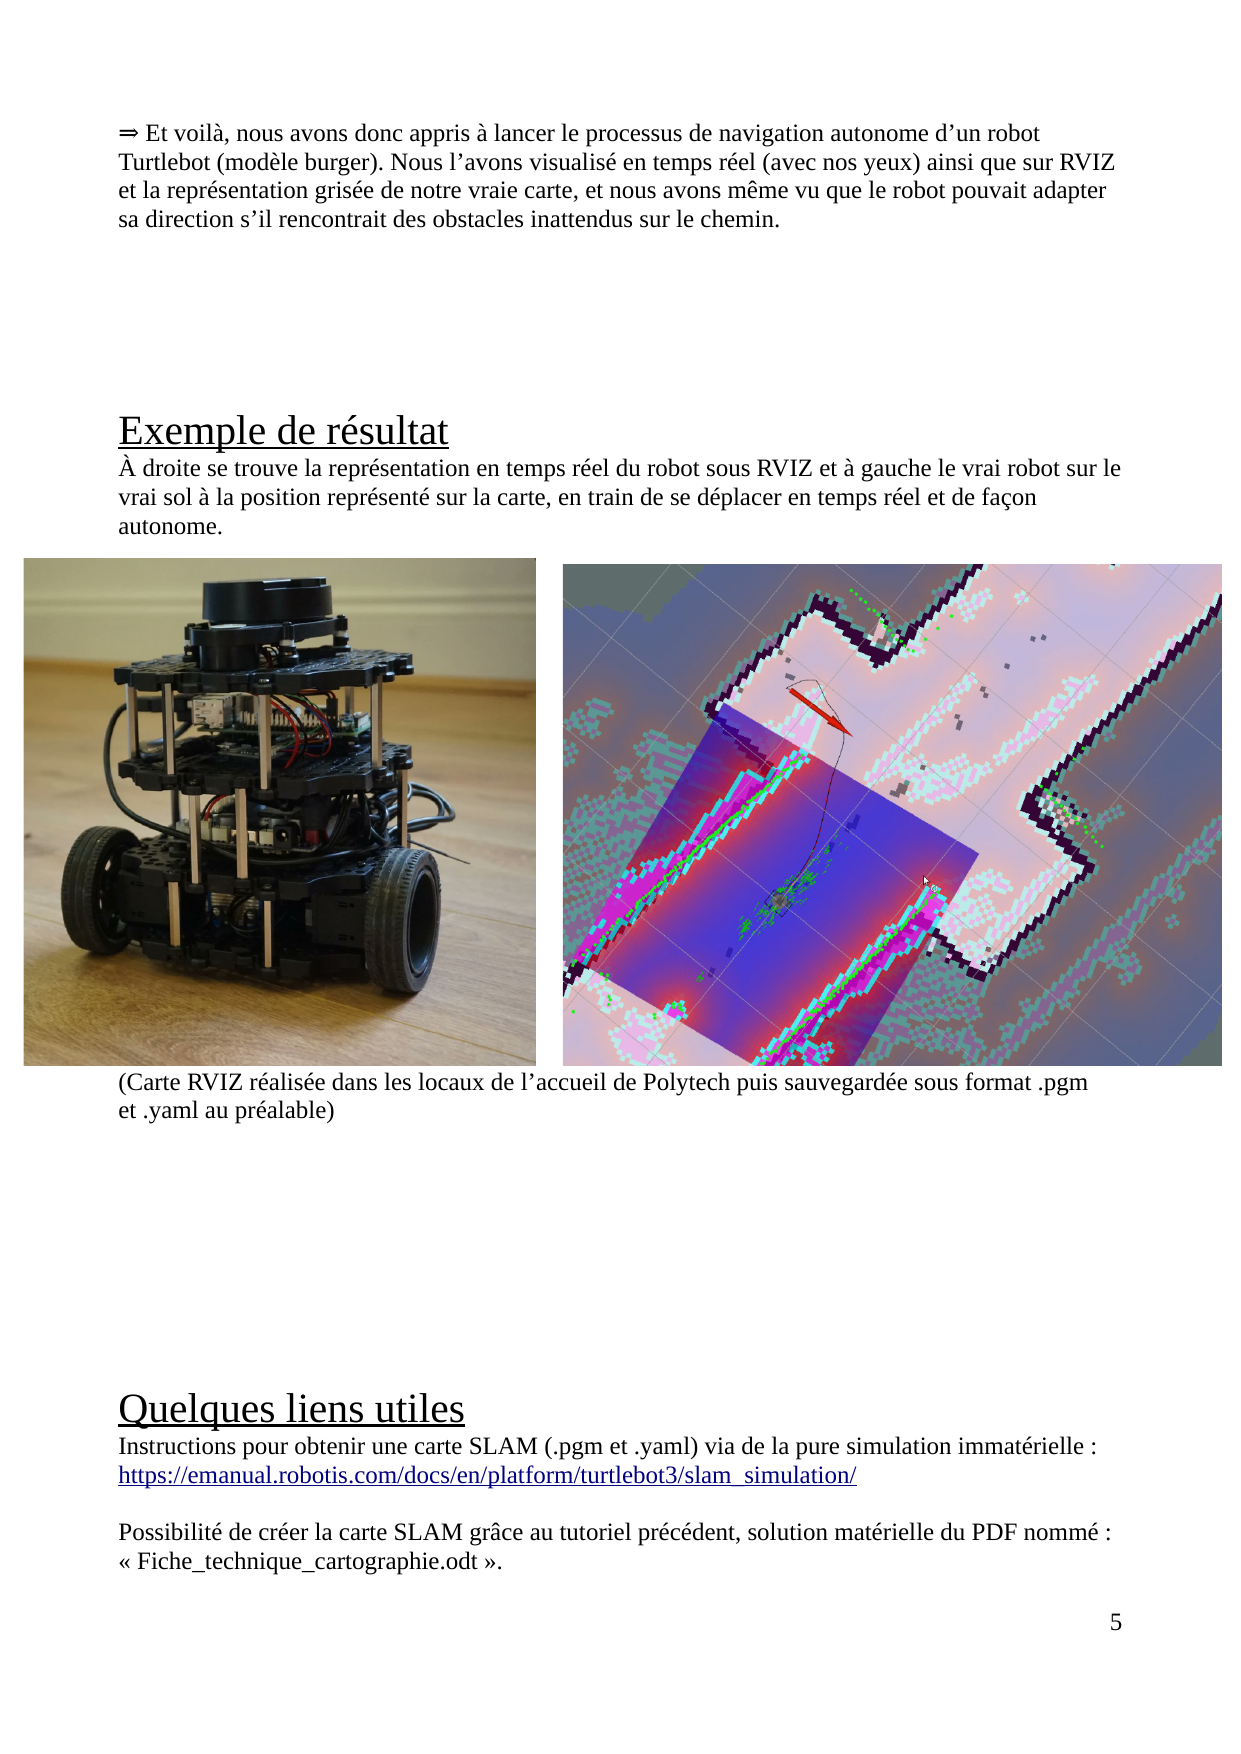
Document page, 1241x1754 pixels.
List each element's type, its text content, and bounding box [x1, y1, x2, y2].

picture [562, 564, 1222, 1066]
picture [23, 558, 536, 1066]
text Possibilité de créer la carte SLAM grâce au tutoriel précédent, solution matérielle du PDF nommé : « Fiche_technique_cartographie.odt ». [118, 1517, 1122, 1575]
text Instructions pour obtenir une carte SLAM (.pgm et .yaml) via de la pure simulation immatérielle : [118, 1431, 1122, 1460]
text À droite se trouve la représentation en temps réel du robot sous RVIZ et à gauche le vrai robot sur le vrai sol à la position représenté sur la carte, en train de se déplacer en temps réel et de façon autonome. [118, 453, 1122, 540]
text https://emanual.robotis.com/docs/en/platform/turtlebot3/slam_simulation/ [118, 1460, 1122, 1488]
text (Carte RVIZ réalisée dans les locaux de l’accueil de Polytech puis sauvegardée sous format .pgm et .yaml au préalable) [118, 1067, 1122, 1124]
text Exemple de résultat [118, 406, 1122, 453]
text Quelques liens utiles [118, 1383, 1122, 1431]
text ⇒ Et voilà, nous avons donc appris à lancer le processus de navigation autonome d’un robot Turtlebot (modèle burger). Nous l’avons visualisé en temps réel (avec nos yeux) ainsi que sur RVIZ et la représentation grisée de notre vraie carte, et nous avons même vu que le robot pouvait adapter sa direction s’il rencontrait des obstacles inattendus sur le chemin. [118, 118, 1122, 233]
